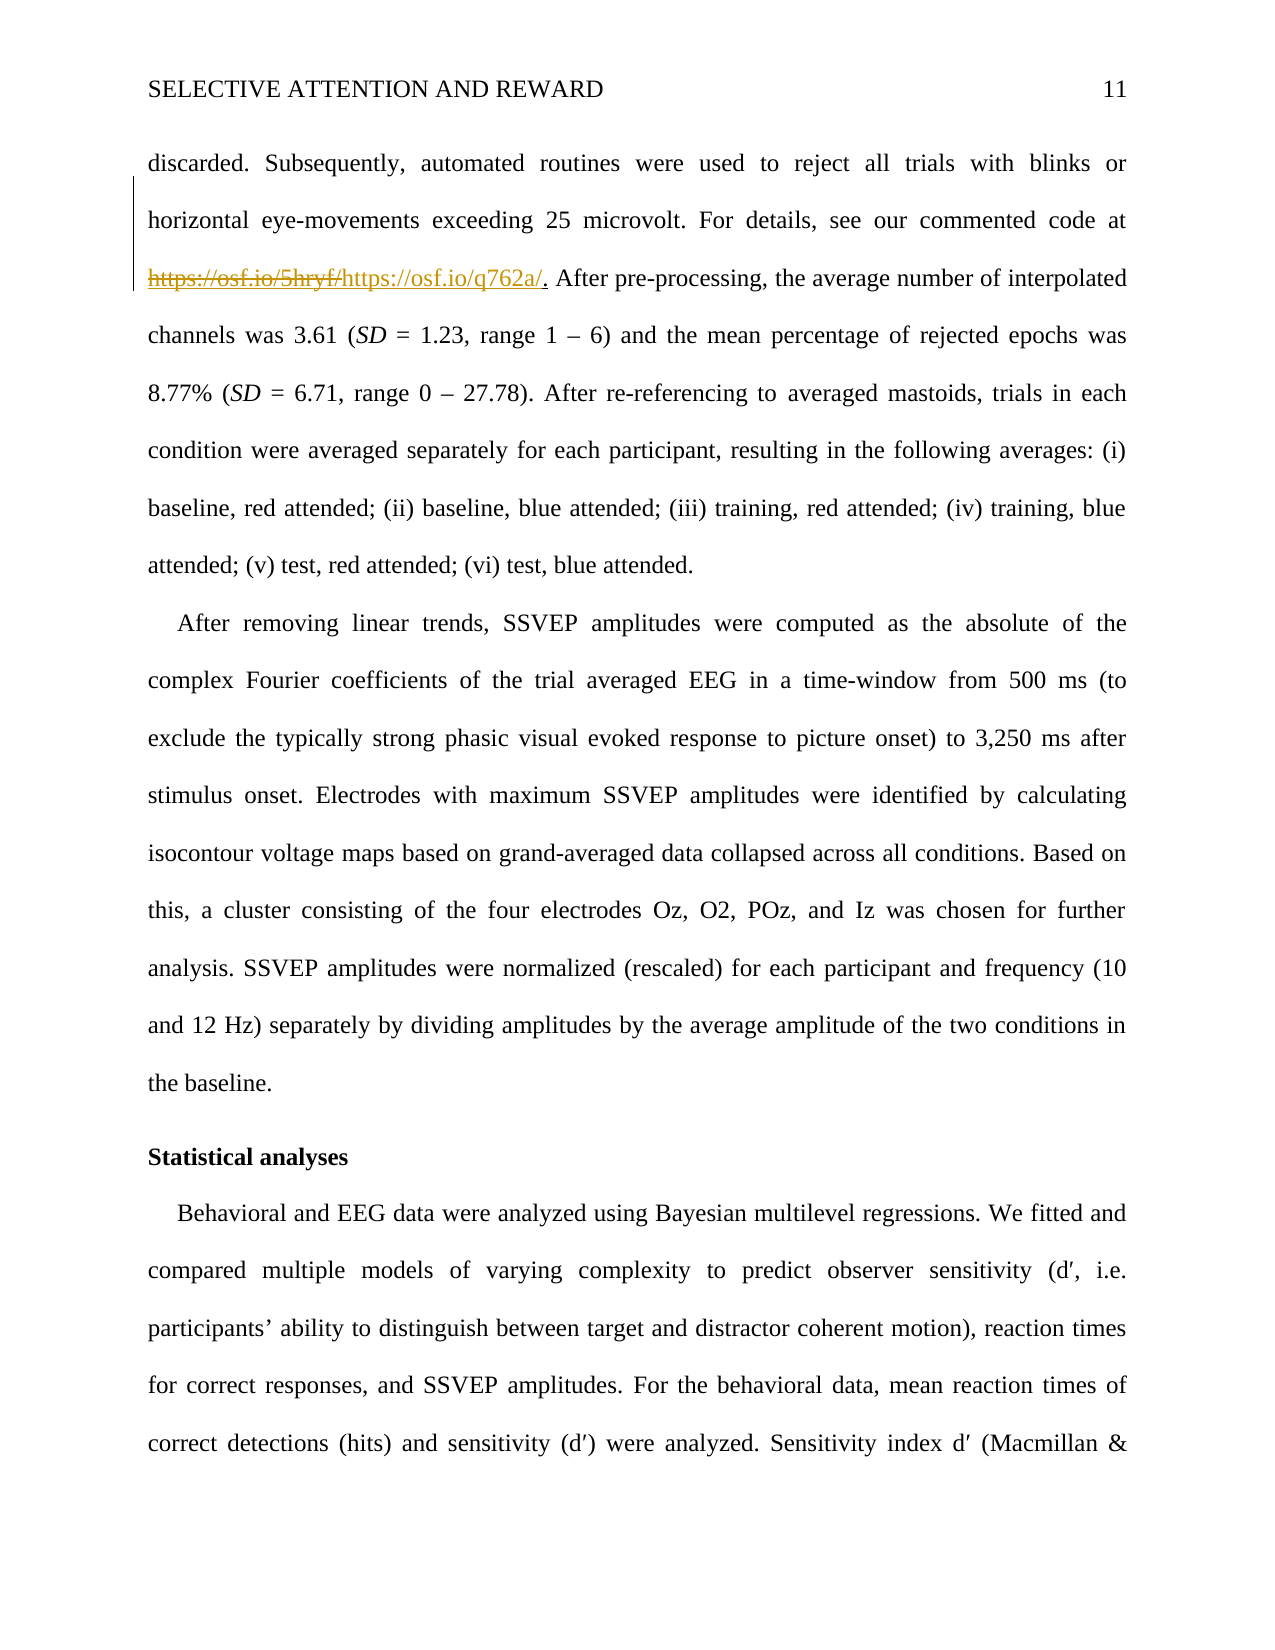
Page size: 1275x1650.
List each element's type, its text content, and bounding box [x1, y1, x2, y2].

text After removing linear trends, SSVEP amplitudes were computed as the absolute of the complex Fourier coefficients of the trial averaged EEG in a time-window from 500 ms (to exclude the typically strong phasic visual evoked response to picture onset) to 3,250 ms after stimulus onset. Electrodes with maximum SSVEP amplitudes were identified by calculating isocontour voltage maps based on grand-averaged data collapsed across all conditions. Based on this, a cluster consisting of the four electrodes Oz, O2, POz, and Iz was chosen for further analysis. SSVEP amplitudes were normalized (rescaled) for each participant and frequency (10 and 12 Hz) separately by dividing amplitudes by the average amplitude of the two conditions in the baseline. [148, 608, 1127, 1096]
text Behavioral and EEG data were analyzed using Bayesian multilevel regressions. We fitted and compared multiple models of varying complexity to predict observer sensitivity (d′, i.e. participants’ ability to distinguish between target and distractor coherent motion), reaction times for correct responses, and SSVEP amplitudes. For the behavioral data, mean reaction times of correct detections (hits) and sensitivity (d′) were analyzed. Sensitivity index d′ (Macmillan & [148, 1198, 1127, 1457]
subtitle Statistical analyses [148, 1142, 1127, 1171]
text Data pre-processing was performed offline with custom MATLAB scripts and functions included in EEGLAB v14.1.1b (Delorme & Makeig, 2004). After subtracting the mean value of the signal (DC offset), the continuous EEG data were epoched between 0 and 3,250 ms, corresponding to the beginning and end of the trial, respectively. After referencing to Cz, FASTER v1.2.3b (Nolan, Whelan, & Reilly, 2010) was used for artifact identification and rejection using the following settings: (i) over the whole normalized EEG signal, channels with variance, mean correlation, and Hurst exponent exceeding z = ±3 were interpolated via a spherical spline procedure (Perrin, Pernier, Bertrand, & Echallier, 1989); (ii) the mean across channels was computed for each epoch and, if amplitude range, variance, and channel deviation exceeded z = ±3, the whole epoch was removed; (iii) within each epoch, channels with variance, median gradient, amplitude range, and channel deviation exceeding z = ±3 were interpolated; (iv) grand-averages with amplitude range, variance, channel deviation, and maximum EOG value exceeding z = ±3 were removed; (v) epochs containing more than 12 interpolated channels were discarded. Subsequently, automated routines were used to reject all trials with blinks or horizontal eye-movements exceeding 25 microvolt. For details, see our commented code at https://osf.io/q762a/. After pre-processing, the average number of interpolated channels was 3.61 (SD = 1.23, range 1 – 6) and the mean percentage of rejected epochs was 8.77% (SD = 6.71, range 0 – 27.78). After re-referencing to averaged mastoids, trials in each condition were averaged separately for each participant, resulting in the following averages: (i) baseline, red attended; (ii) baseline, blue attended; (iii) training, red attended; (iv) training, blue attended; (v) test, red attended; (vi) test, blue attended. [148, 148, 1127, 579]
